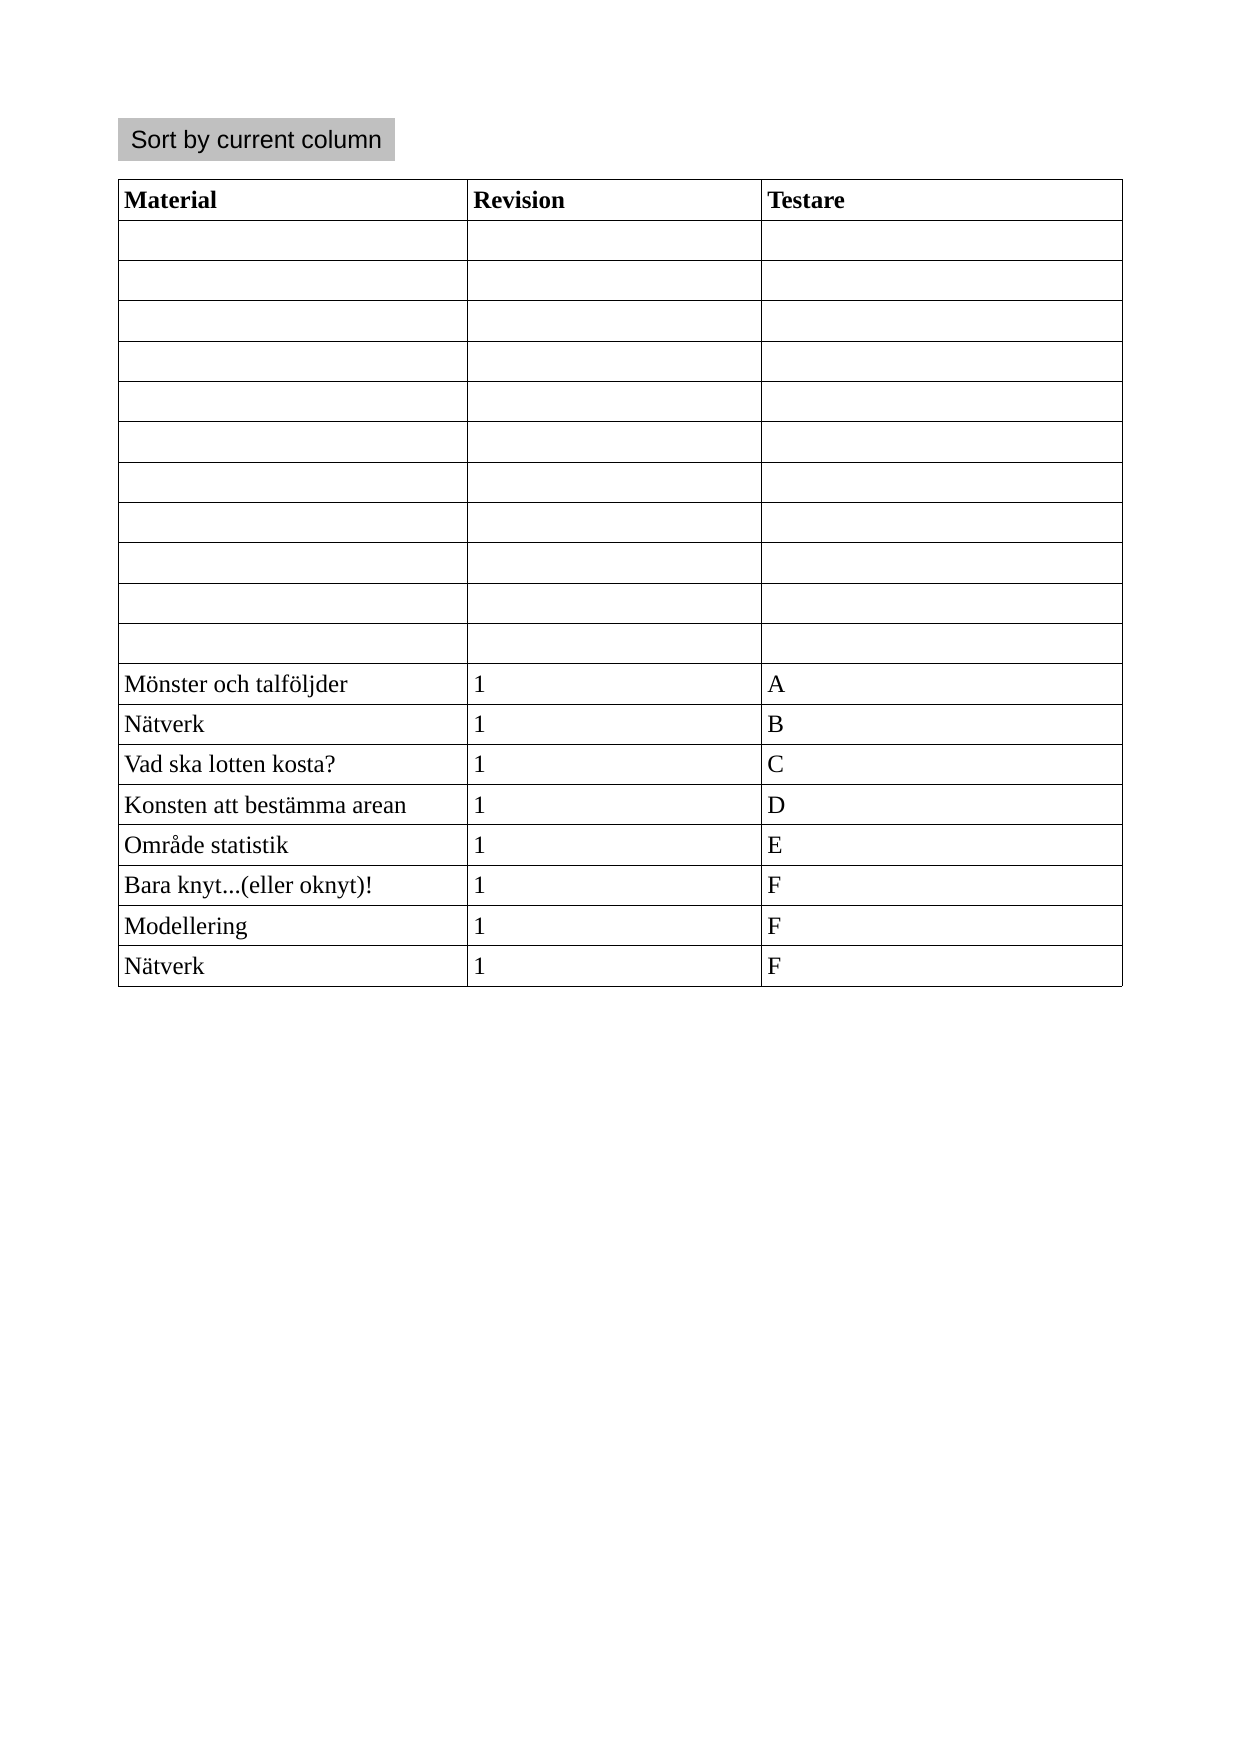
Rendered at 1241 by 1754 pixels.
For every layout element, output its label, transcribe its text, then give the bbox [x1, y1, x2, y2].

table_cell [468, 584, 761, 623]
table_cell [468, 624, 761, 663]
table_cell 1 [468, 664, 761, 703]
table_cell F [762, 866, 1122, 905]
table_cell [762, 342, 1122, 381]
table_cell Mönster och talföljder [119, 664, 467, 703]
table_cell Vad ska lotten kosta? [119, 745, 467, 784]
table_cell [468, 382, 761, 421]
table_cell [119, 503, 467, 542]
table_cell Bara knyt...(eller oknyt)! [119, 866, 467, 905]
table_cell 1 [468, 785, 761, 824]
table_cell [468, 503, 761, 542]
table_cell E [762, 825, 1122, 865]
table_cell [468, 261, 761, 300]
table_cell 1 [468, 866, 761, 905]
table_cell [468, 463, 761, 502]
table_header Material [119, 180, 467, 220]
table_cell Konsten att bestämma arean [119, 785, 467, 824]
table_cell [762, 301, 1122, 341]
table_cell Område statistik [119, 825, 467, 865]
table_cell 1 [468, 745, 761, 784]
table_cell [762, 261, 1122, 300]
table_cell [119, 382, 467, 421]
table_cell [119, 221, 467, 260]
table_cell [119, 463, 467, 502]
table_cell [762, 624, 1122, 663]
table_cell [468, 543, 761, 582]
table_cell [762, 463, 1122, 502]
table_cell 1 [468, 906, 761, 945]
table_cell [119, 584, 467, 623]
table_cell [762, 382, 1122, 421]
table_cell [119, 422, 467, 462]
table_cell [119, 342, 467, 381]
table_cell [762, 503, 1122, 542]
table_cell [468, 422, 761, 462]
table_cell [762, 221, 1122, 260]
table_cell [762, 422, 1122, 462]
table_cell [119, 301, 467, 341]
table_cell F [762, 906, 1122, 945]
table_cell [119, 543, 467, 582]
table_cell [468, 301, 761, 341]
table_cell Nätverk [119, 946, 467, 986]
table_cell [468, 342, 761, 381]
table_cell Modellering [119, 906, 467, 945]
table_cell [119, 261, 467, 300]
table_cell F [762, 946, 1122, 986]
table_cell 1 [468, 705, 761, 744]
table_cell 1 [468, 946, 761, 986]
table_header Testare [762, 180, 1122, 220]
table_cell [762, 584, 1122, 623]
table_header Revision [468, 180, 761, 220]
table_cell [468, 221, 761, 260]
table_cell 1 [468, 825, 761, 865]
table_cell [762, 543, 1122, 582]
table_cell D [762, 785, 1122, 824]
table_cell B [762, 705, 1122, 744]
table_cell [119, 624, 467, 663]
table_cell A [762, 664, 1122, 703]
table_cell Nätverk [119, 705, 467, 744]
table_cell C [762, 745, 1122, 784]
